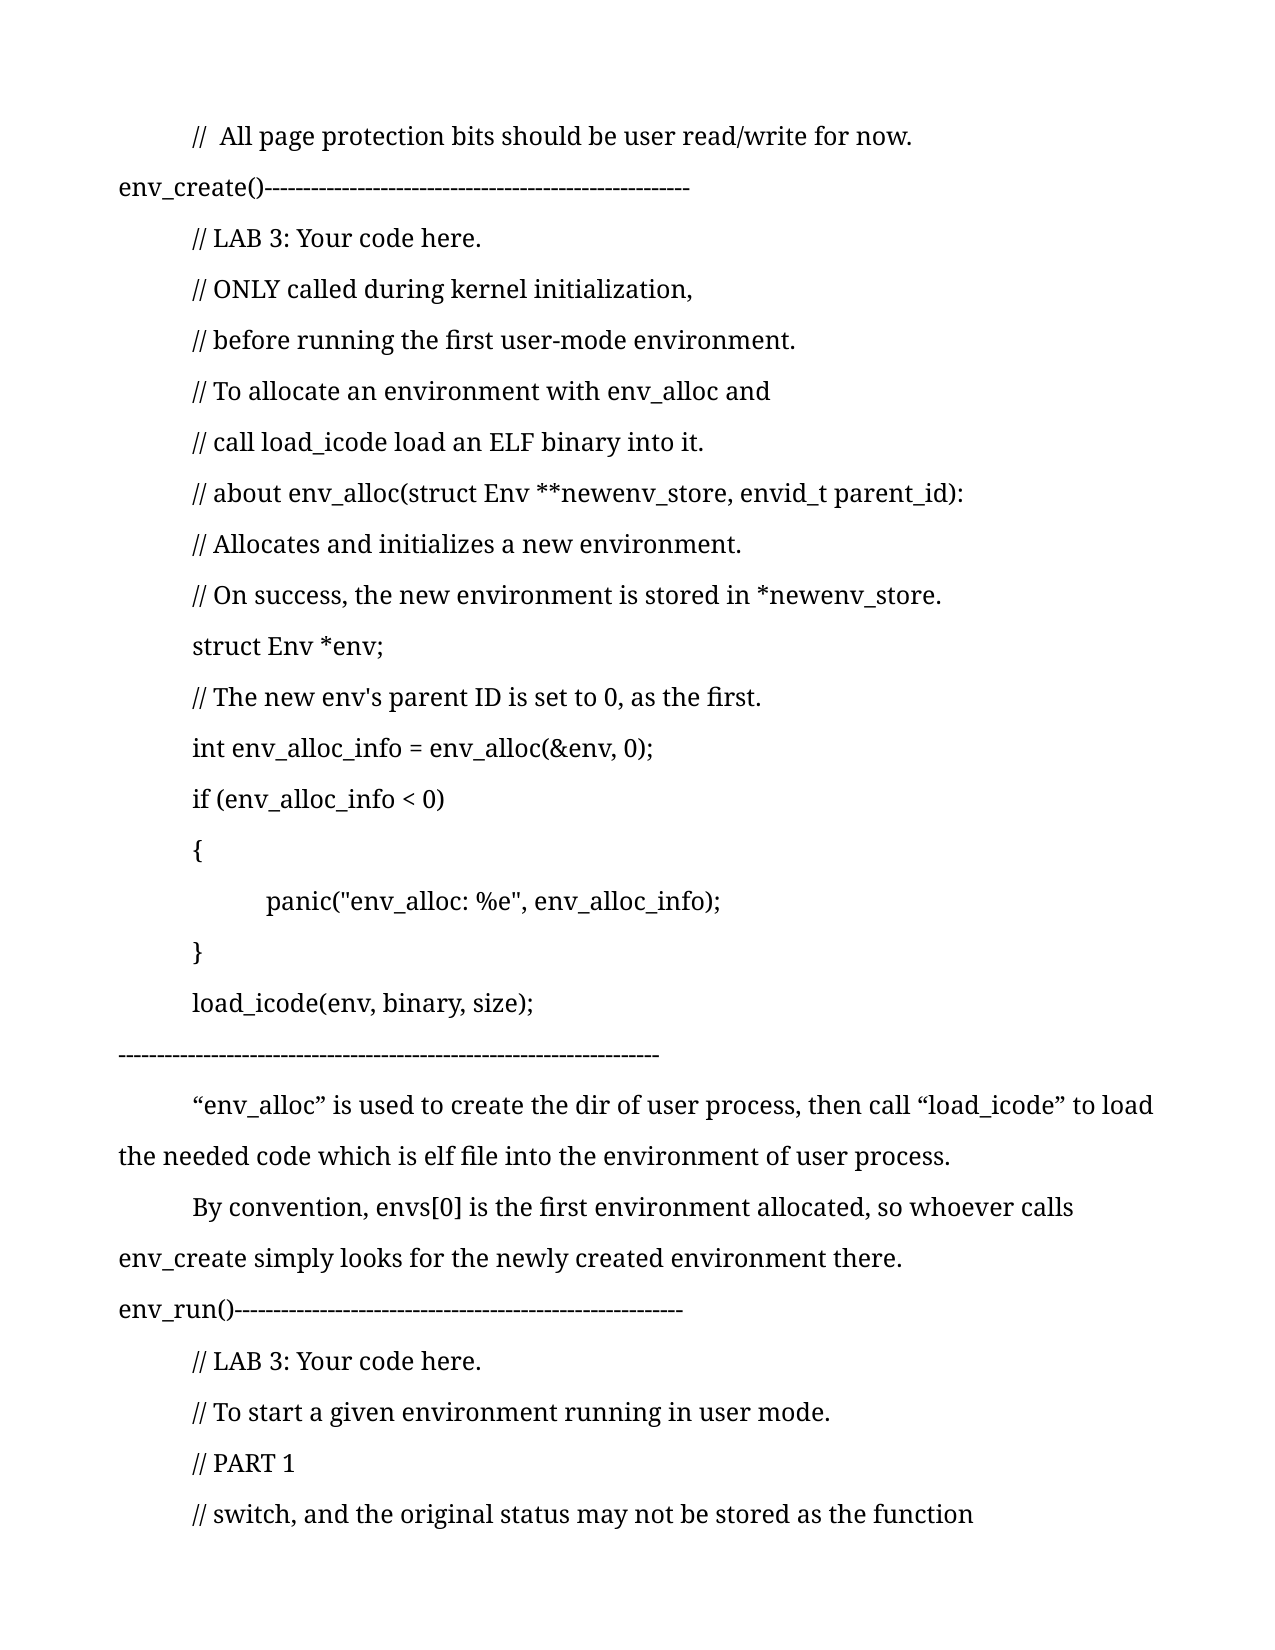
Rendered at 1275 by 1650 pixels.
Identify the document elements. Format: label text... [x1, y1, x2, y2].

text // To start a given environment running in user mode. [118, 1394, 1157, 1428]
text // call load_icode load an ELF binary into it. [118, 424, 1157, 458]
text // The new env's parent ID is set to 0, as the first. [118, 679, 1157, 714]
text int env_alloc_info = env_alloc(&env, 0); [118, 731, 1157, 765]
text { [118, 833, 1157, 867]
text } [118, 935, 1157, 969]
text // All page protection bits should be user read/write for now. env_create()------------------------------------------------------- // LAB 3: Your code here. [118, 118, 1157, 254]
text struct Env *env; [118, 628, 1157, 663]
text load_icode(env, binary, size); ---------------------------------------------------------------------- “env_alloc” is used to create the dir of user process, then call “load_icode” to load the needed code which is elf file into the environment of user process. By convention, envs[0] is the first environment allocated, so whoever calls env_create simply looks for the newly created environment there. env_run()---------------------------------------------------------- // LAB 3: Your code here. [118, 986, 1157, 1377]
text if (env_alloc_info < 0) [118, 782, 1157, 816]
text // before running the first user-mode environment. [118, 322, 1157, 356]
text // switch, and the original status may not be stored as the function [118, 1496, 1157, 1530]
text // PART 1 [118, 1445, 1157, 1479]
text // ONLY called during kernel initialization, [118, 271, 1157, 305]
text // Allocates and initializes a new environment. [118, 526, 1157, 561]
text panic("env_alloc: %e", env_alloc_info); [118, 884, 1157, 918]
text // about env_alloc(struct Env **newenv_store, envid_t parent_id): [118, 475, 1157, 509]
text // To allocate an environment with env_alloc and [118, 373, 1157, 407]
text // On success, the new environment is stored in *newenv_store. [118, 577, 1157, 612]
